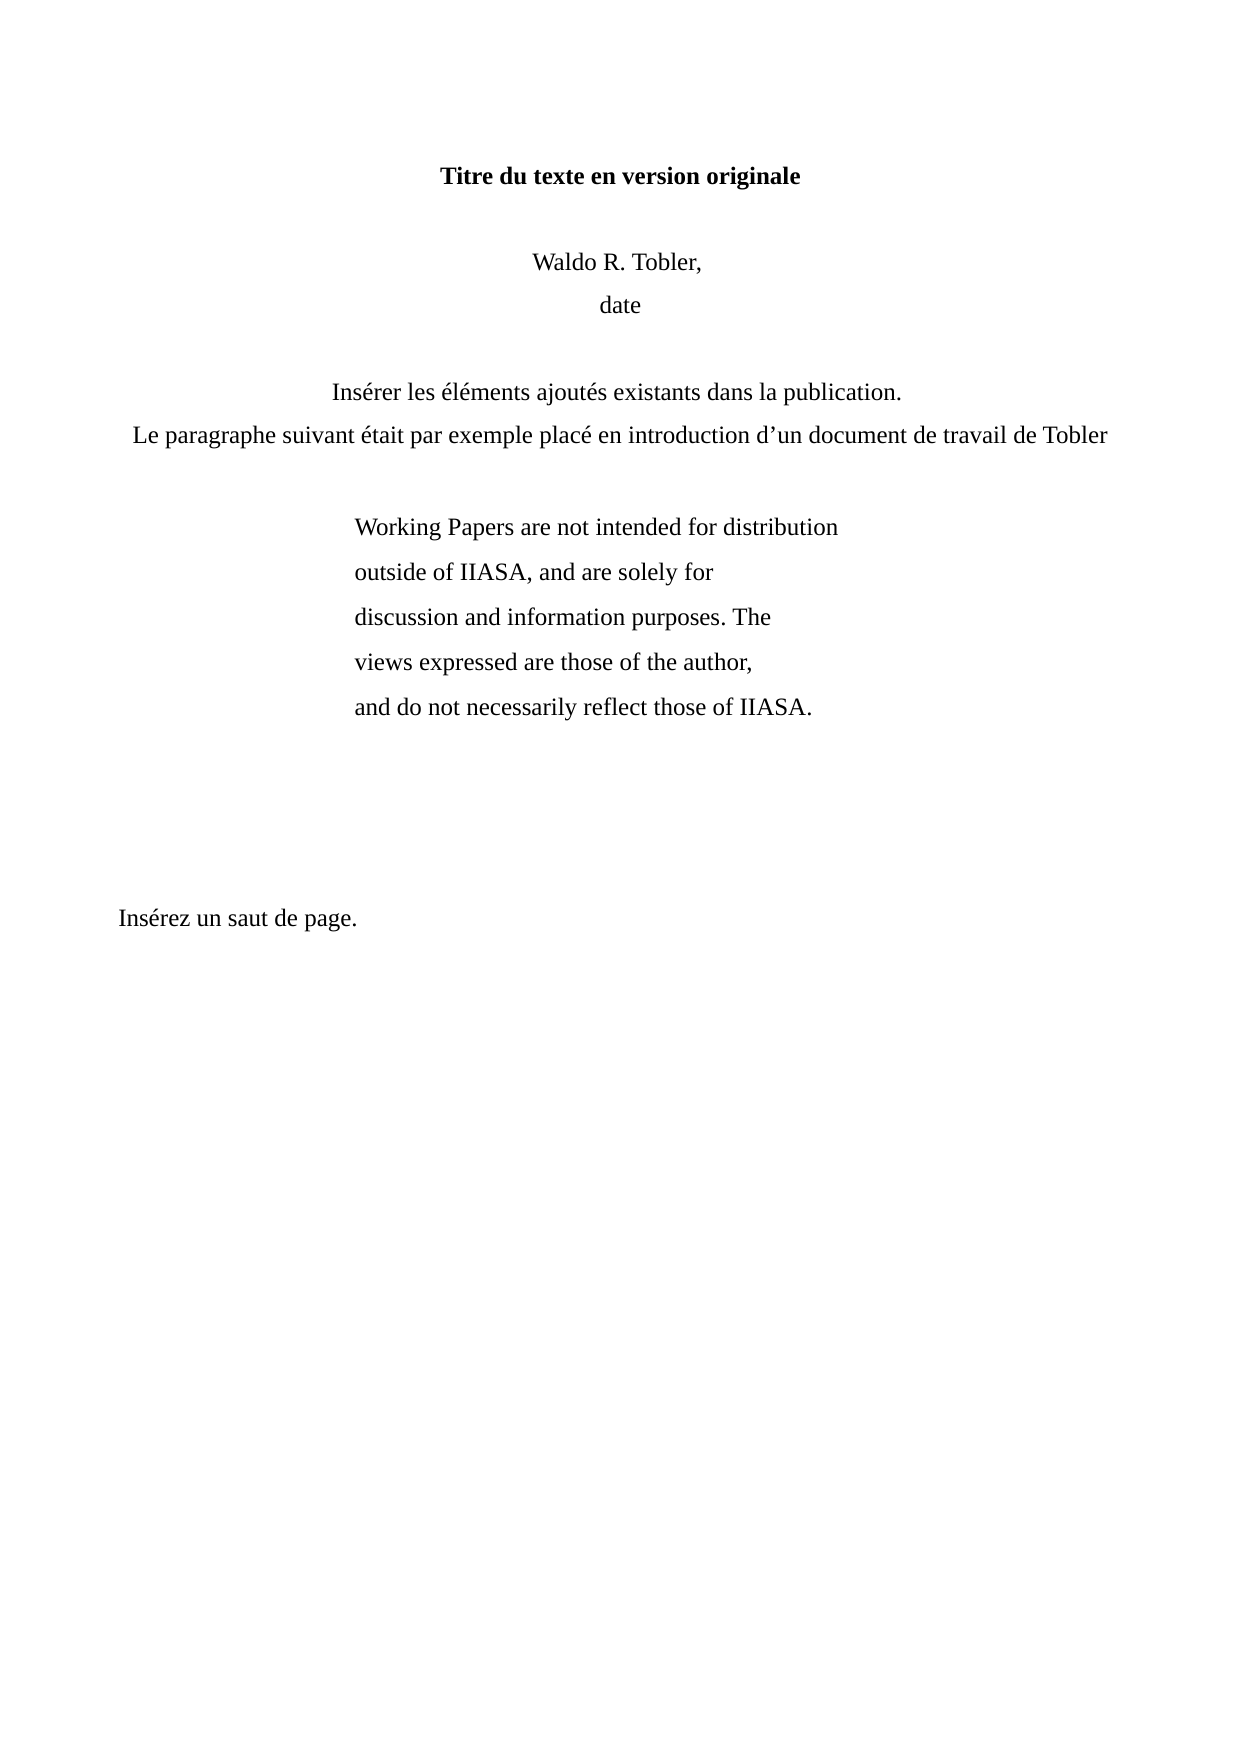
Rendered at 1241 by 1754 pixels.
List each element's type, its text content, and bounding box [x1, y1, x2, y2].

text Le paragraphe suivant était par exemple placé en introduction d’un document de travail de Tobler [118, 420, 1122, 449]
text Insérer les éléments ajoutés existants dans la publication. [118, 377, 1122, 406]
text and do not necessarily reflect those of IIASA. [354, 692, 1122, 721]
text outside of IIASA, and are solely for [354, 557, 1122, 586]
text date [118, 291, 1122, 319]
text Titre du texte en version originale [118, 161, 1122, 190]
text views expressed are those of the author, [354, 647, 1122, 676]
text Insérez un saut de page. [118, 903, 1122, 932]
text Waldo R. Tobler, [118, 247, 1122, 276]
text discussion and information purposes. The [354, 602, 1122, 631]
text Working Papers are not intended for distribution [354, 512, 1122, 541]
